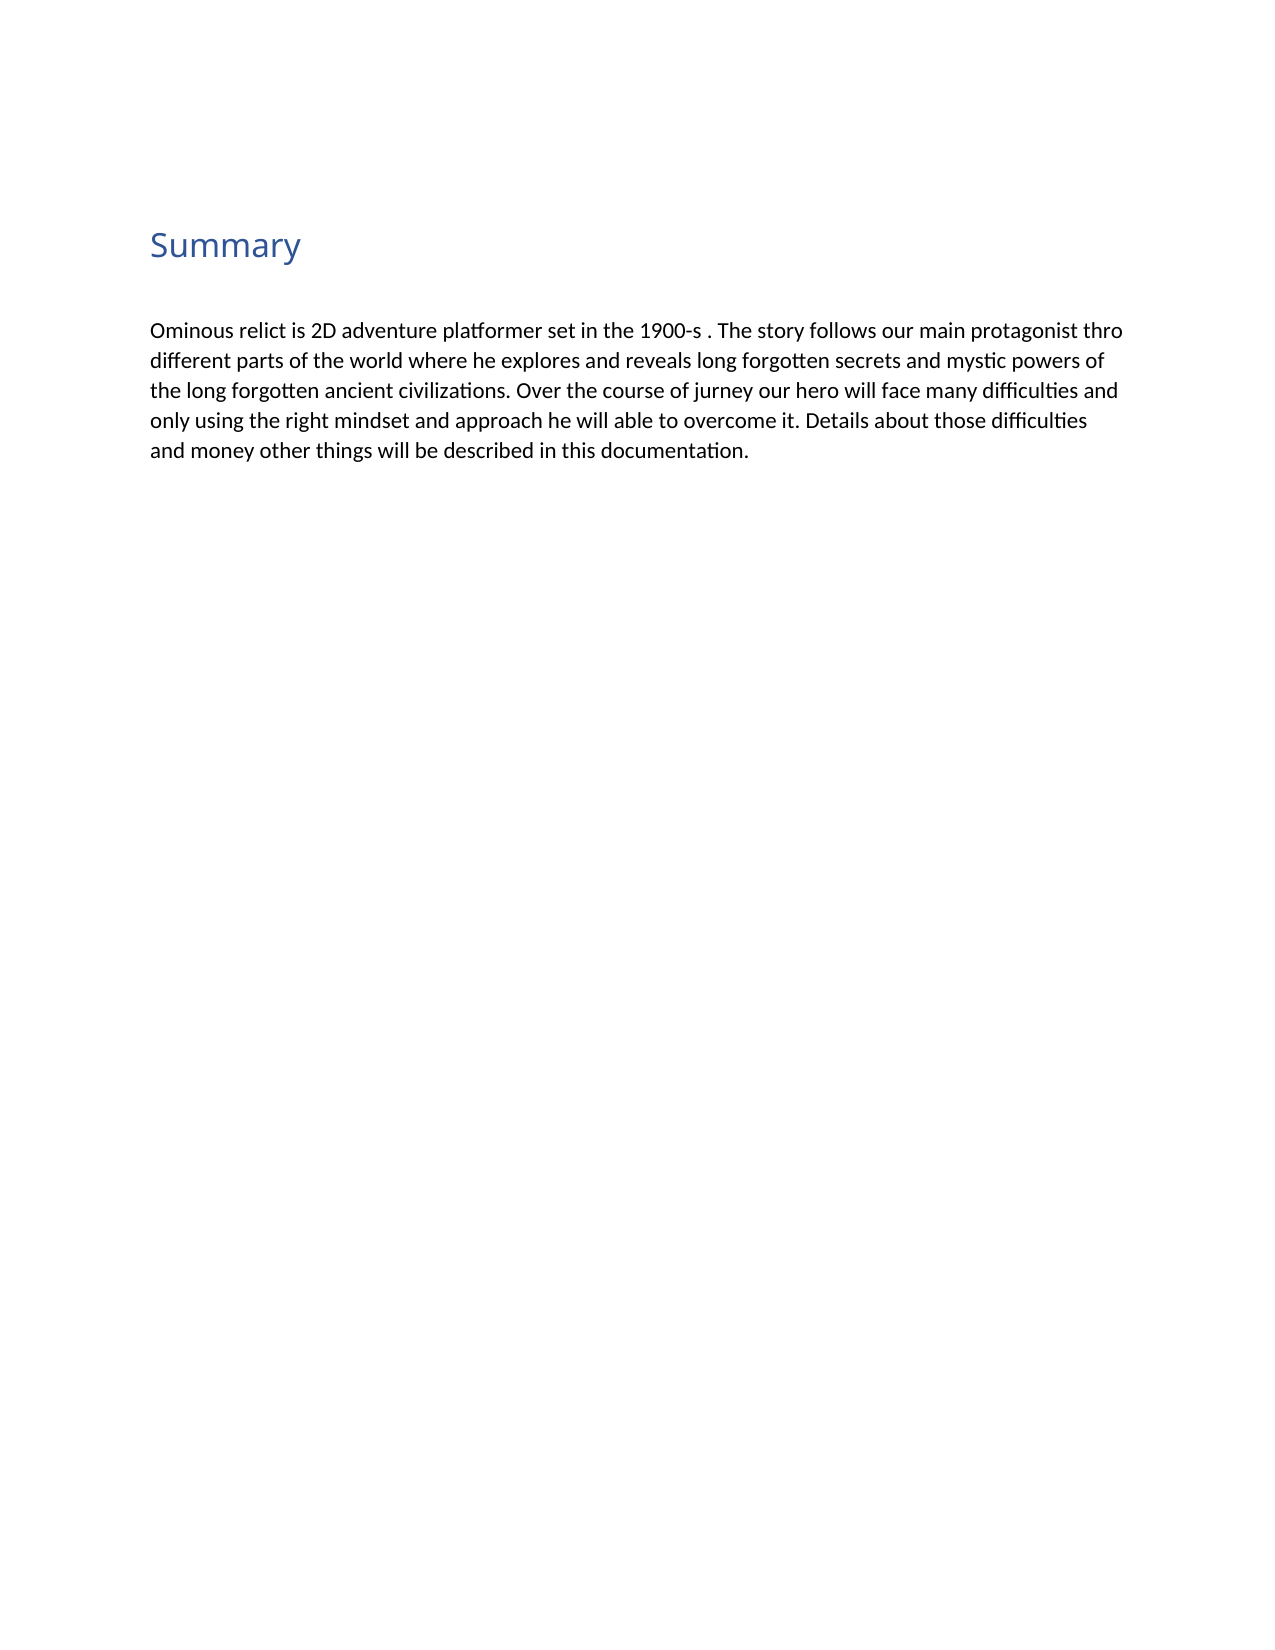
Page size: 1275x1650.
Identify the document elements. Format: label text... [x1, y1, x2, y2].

text Ominous relict is 2D adventure platformer set in the 1900-s . The story follows our main protagonist thro different parts of the world where he explores and reveals long forgotten secrets and mystic powers of the long forgotten ancient civilizations. Over the course of jurney our hero will face many difficulties and only using the right mindset and approach he will able to overcome it. Details about those difficulties and money other things will be described in this documentation. [150, 317, 1125, 464]
subtitle Summary [150, 222, 1125, 267]
